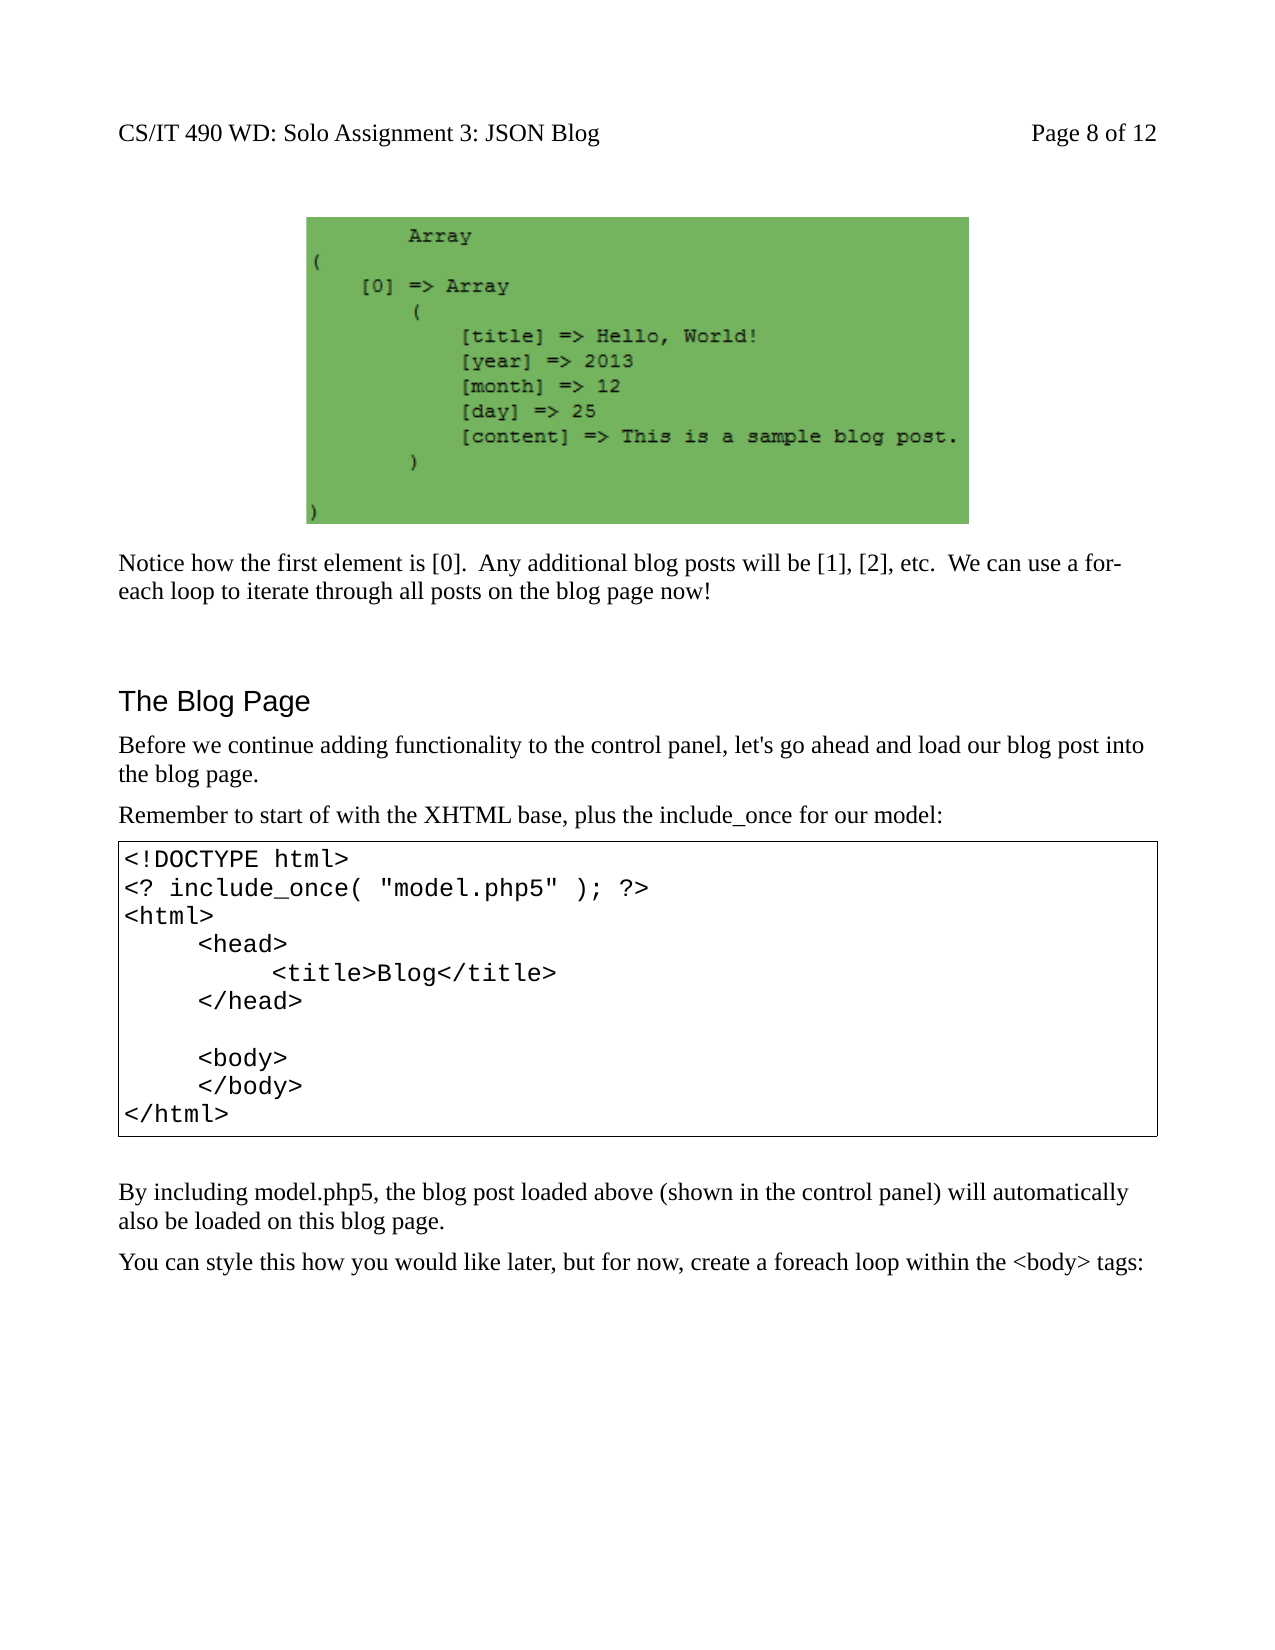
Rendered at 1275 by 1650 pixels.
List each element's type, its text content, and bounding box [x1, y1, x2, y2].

picture [306, 217, 969, 524]
text Notice how the first element is [0]. Any additional blog posts will be [1], [2], etc. We can use a for-each loop to iterate through all posts on the blog page now! [118, 548, 1157, 605]
text Before we continue adding functionality to the control panel, let's go ahead and load our blog post into the blog page. [118, 730, 1157, 787]
text By including model.php5, the blog post loaded above (shown in the control panel) will automatically also be loaded on this blog page. [118, 1177, 1157, 1235]
text You can style this how you would like later, but for now, create a foreach loop within the <body> tags: [118, 1247, 1157, 1276]
table_header <!DOCTYPE html> <? include_once( "model.php5" ); ?> <html> <head> <title>Blog</title> </head> <body> </body> </html> [119, 842, 1157, 1136]
text Remember to start of with the XHTML base, plus the include_once for our model: [118, 800, 1157, 829]
subtitle The Blog Page [118, 684, 1157, 717]
